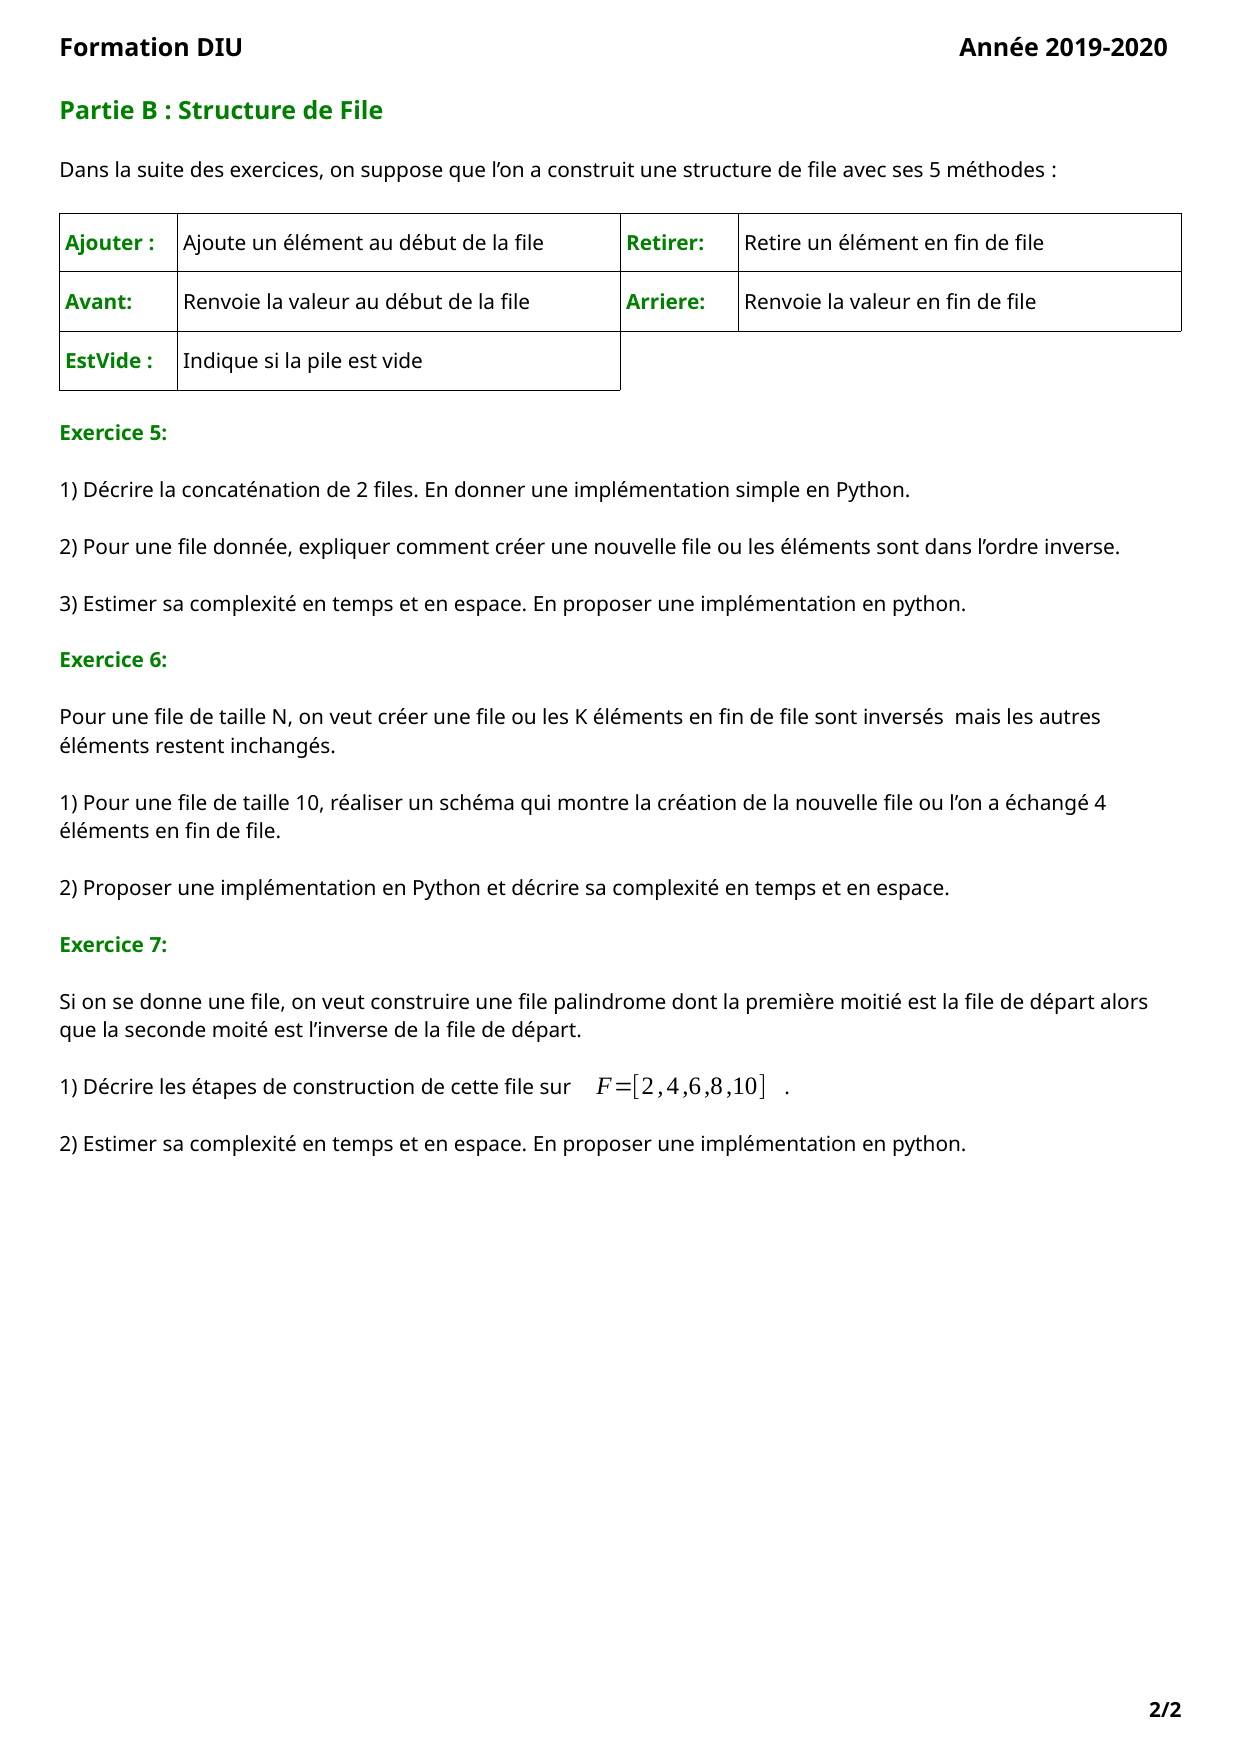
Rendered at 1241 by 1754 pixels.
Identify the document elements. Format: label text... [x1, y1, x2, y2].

text 1) Décrire les étapes de construction de cette file sur . [59, 1072, 1181, 1101]
text 2) Estimer sa complexité en temps et en espace. En proposer une implémentation en python. [59, 1129, 1181, 1157]
text 1) Pour une file de taille 10, réaliser un schéma qui montre la création de la nouvelle file ou l’on a échangé 4 éléments en fin de file. [59, 788, 1181, 845]
text 3) Estimer sa complexité en temps et en espace. En proposer une implémentation en python. [59, 589, 1181, 617]
table_cell Renvoie la valeur au début de la file [178, 272, 620, 331]
table_header Retirer: [621, 214, 738, 271]
table_cell Renvoie la valeur en fin de file [739, 272, 1181, 331]
text Exercice 5: [59, 418, 1181, 447]
table_cell [738, 332, 1181, 389]
text 2) Proposer une implémentation en Python et décrire sa complexité en temps et en espace. [59, 873, 1181, 902]
text Exercice 7: [59, 930, 1181, 958]
text Si on se donne une file, on veut construire une file palindrome dont la première moitié est la file de départ alors que la seconde moité est l’inverse de la file de départ. [59, 987, 1181, 1044]
table_cell Avant: [60, 272, 177, 331]
table_cell Indique si la pile est vide [178, 332, 620, 389]
text 1) Décrire la concaténation de 2 files. En donner une implémentation simple en Python. [59, 475, 1181, 503]
table_header Retire un élément en fin de file [739, 214, 1181, 271]
text 2) Pour une file donnée, expliquer comment créer une nouvelle file ou les éléments sont dans l’ordre inverse. [59, 532, 1181, 560]
table_cell EstVide : [60, 332, 177, 389]
text Pour une file de taille N, on veut créer une file ou les K éléments en fin de file sont inversés mais les autres éléments restent inchangés. [59, 702, 1181, 759]
table_header Ajoute un élément au début de la file [178, 214, 620, 271]
table_cell Arriere: [621, 272, 738, 331]
table_cell [621, 332, 738, 389]
table_header Ajouter : [60, 214, 177, 271]
text Exercice 6: [59, 646, 1181, 674]
text Dans la suite des exercices, on suppose que l’on a construit une structure de file avec ses 5 méthodes : [59, 156, 1181, 184]
text Partie B : Structure de File [59, 93, 1181, 127]
